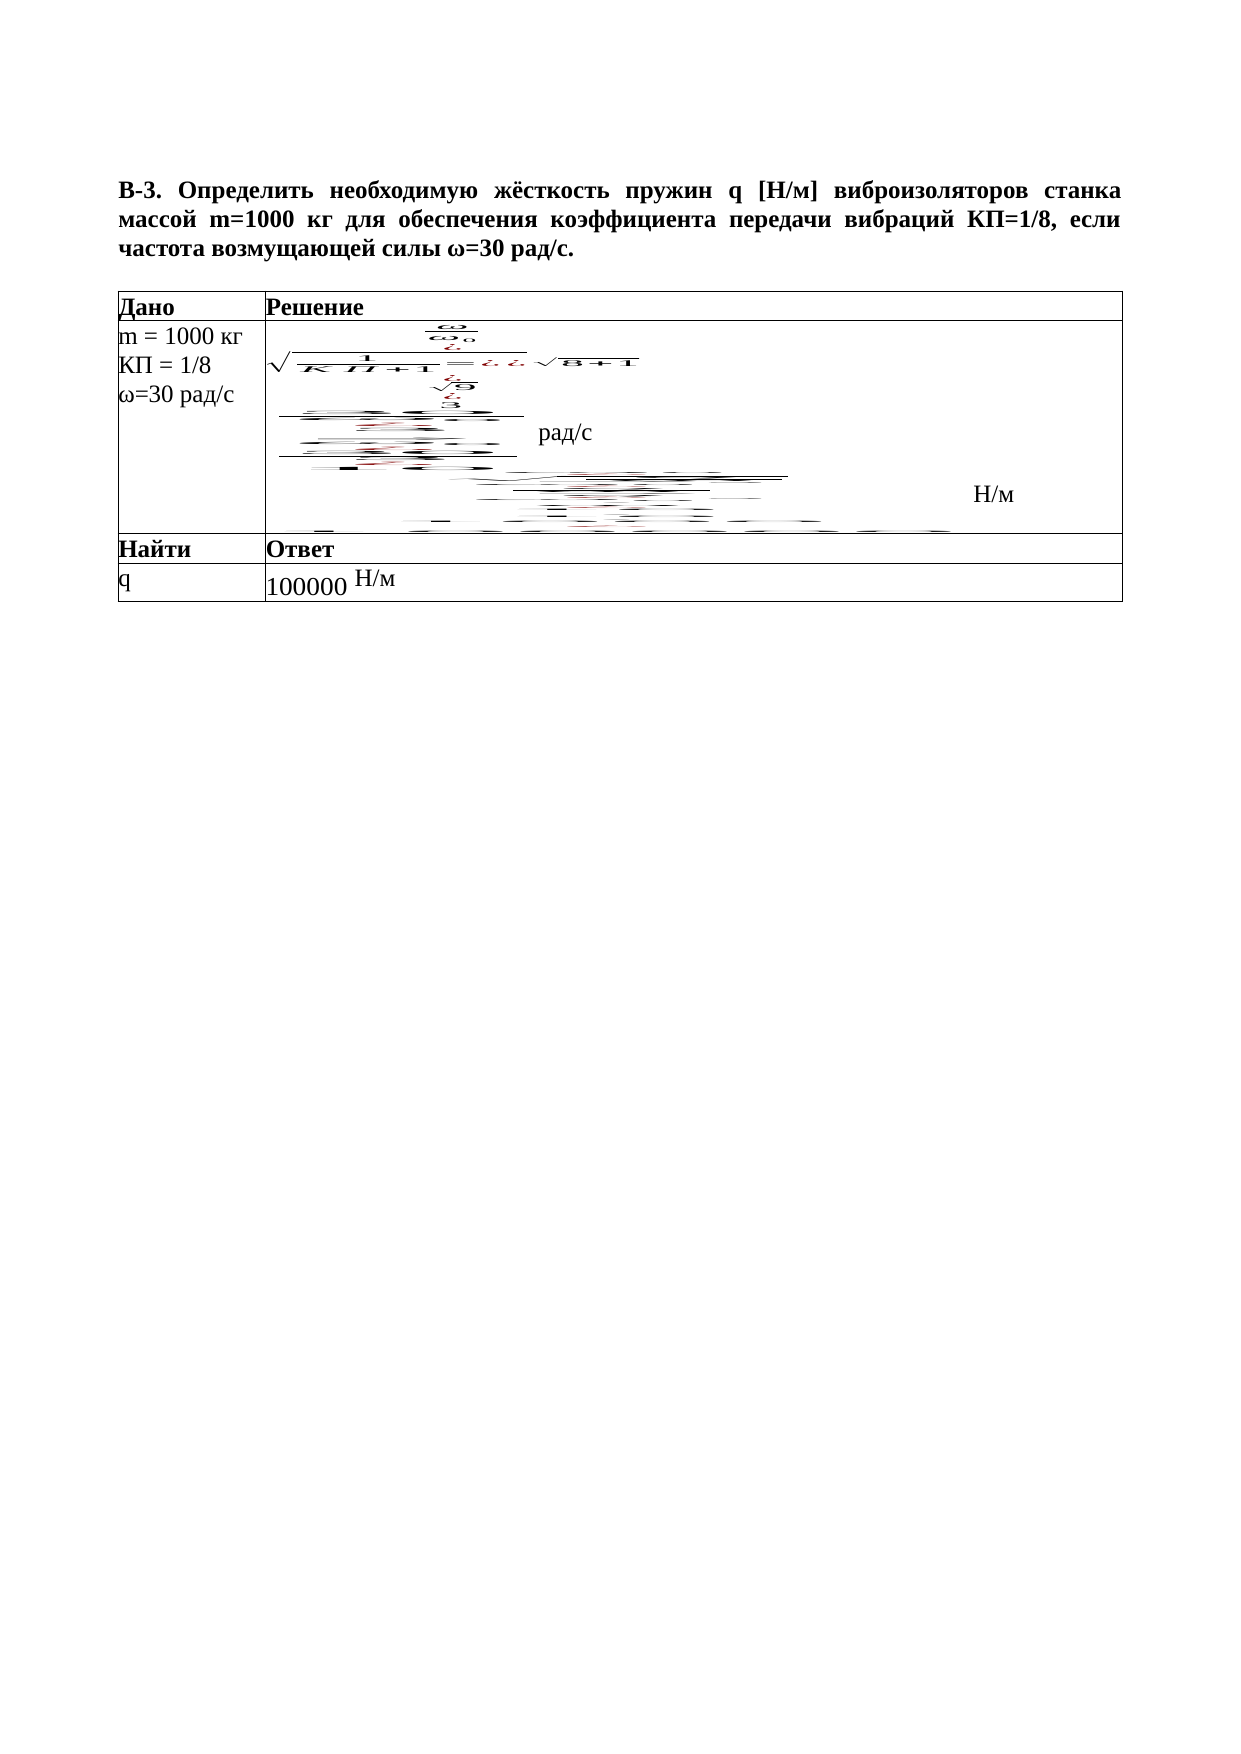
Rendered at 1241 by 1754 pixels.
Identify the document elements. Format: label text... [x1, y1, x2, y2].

table_cell m = 1000 кг КП = 1/8 ω=30 рад/с [119, 321, 265, 533]
table_header Решение [266, 292, 1122, 320]
text В-3. Определить необходимую жёсткость пружин q [Н/м] виброизоляторов станка массой m=1000 кг для обеспечения коэффициента передачи вибраций КП=1/8, если частота возмущающей силы ω=30 рад/с. [118, 176, 1122, 262]
table_cell рад/с Н/м [266, 321, 1122, 533]
table_cell Найти [119, 534, 265, 562]
table_cell q [119, 564, 265, 601]
table_header Дано [119, 292, 265, 320]
table_cell Ответ [266, 534, 1122, 562]
table_cell Н/м [266, 564, 1122, 601]
